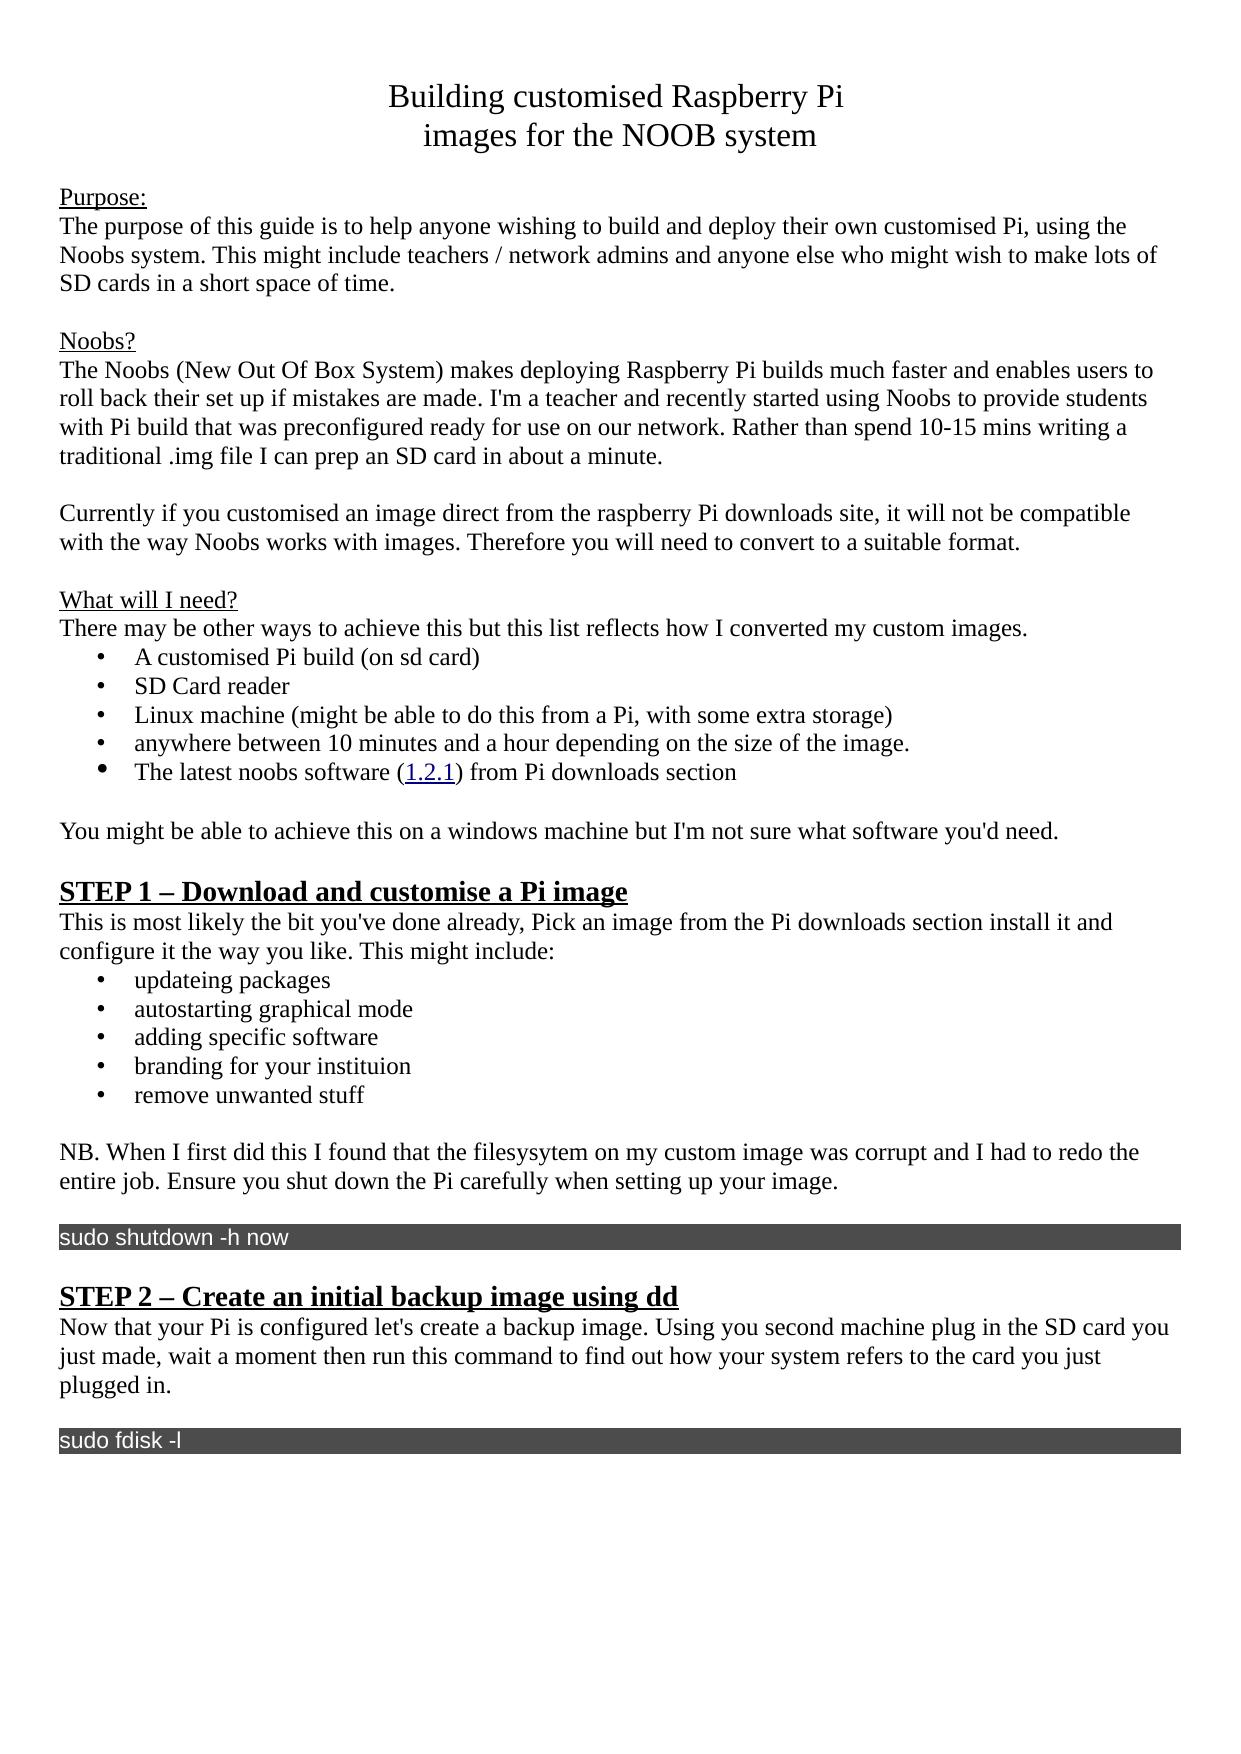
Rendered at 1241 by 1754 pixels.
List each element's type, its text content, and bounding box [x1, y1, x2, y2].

list updateing packages [97, 965, 1181, 994]
list autostarting graphical mode [97, 994, 1181, 1022]
text Noobs? [59, 326, 1181, 355]
text There may be other ways to achieve this but this list reflects how I converted my custom images. [59, 613, 1181, 642]
list SD Card reader [97, 671, 1181, 700]
text You might be able to achieve this on a windows machine but I'm not sure what software you'd need. [59, 816, 1181, 845]
text Now that your Pi is configured let's create a backup image. Using you second machine plug in the SD card you just made, wait a moment then run this command to find out how your system refers to the card you just plugged in. [59, 1312, 1181, 1399]
list A customised Pi build (on sd card) [97, 642, 1181, 671]
text images for the NOOB system [59, 115, 1181, 153]
text The purpose of this guide is to help anyone wishing to build and deploy their own customised Pi, using the Noobs system. This might include teachers / network admins and anyone else who might wish to make lots of SD cards in a short space of time. [59, 211, 1181, 297]
text STEP 2 – Create an initial backup image using dd [59, 1279, 1181, 1312]
table_header sudo fdisk -l [59, 1428, 1181, 1454]
text Currently if you customised an image direct from the raspberry Pi downloads site, it will not be compatible with the way Noobs works with images. Therefore you will need to convert to a suitable format. [59, 498, 1181, 556]
text This is most likely the bit you've done already, Pick an image from the Pi downloads section install it and configure it the way you like. This might include: [59, 907, 1181, 965]
text Building customised Raspberry Pi [59, 77, 1181, 115]
list branding for your instituion [97, 1051, 1181, 1080]
text What will I need? [59, 585, 1181, 613]
text The Noobs (New Out Of Box System) makes deploying Raspberry Pi builds much faster and enables users to roll back their set up if mistakes are made. I'm a teacher and recently started using Noobs to provide students with Pi build that was preconfigured ready for use on our network. Rather than spend 10-15 mins writing a traditional .img file I can prep an SD card in about a minute. [59, 355, 1181, 470]
text STEP 1 – Download and customise a Pi image [59, 874, 1181, 907]
table_header sudo shutdown -h now [59, 1224, 1181, 1250]
list adding specific software [97, 1022, 1181, 1051]
list Linux machine (might be able to do this from a Pi, with some extra storage) [97, 700, 1181, 728]
list remove unwanted stuff [97, 1080, 1181, 1109]
text Purpose: [59, 182, 1181, 211]
list The latest noobs software (1.2.1) from Pi downloads section [97, 757, 1181, 788]
list anywhere between 10 minutes and a hour depending on the size of the image. [97, 728, 1181, 757]
text NB. When I first did this I found that the filesysytem on my custom image was corrupt and I had to redo the entire job. Ensure you shut down the Pi carefully when setting up your image. [59, 1137, 1181, 1195]
